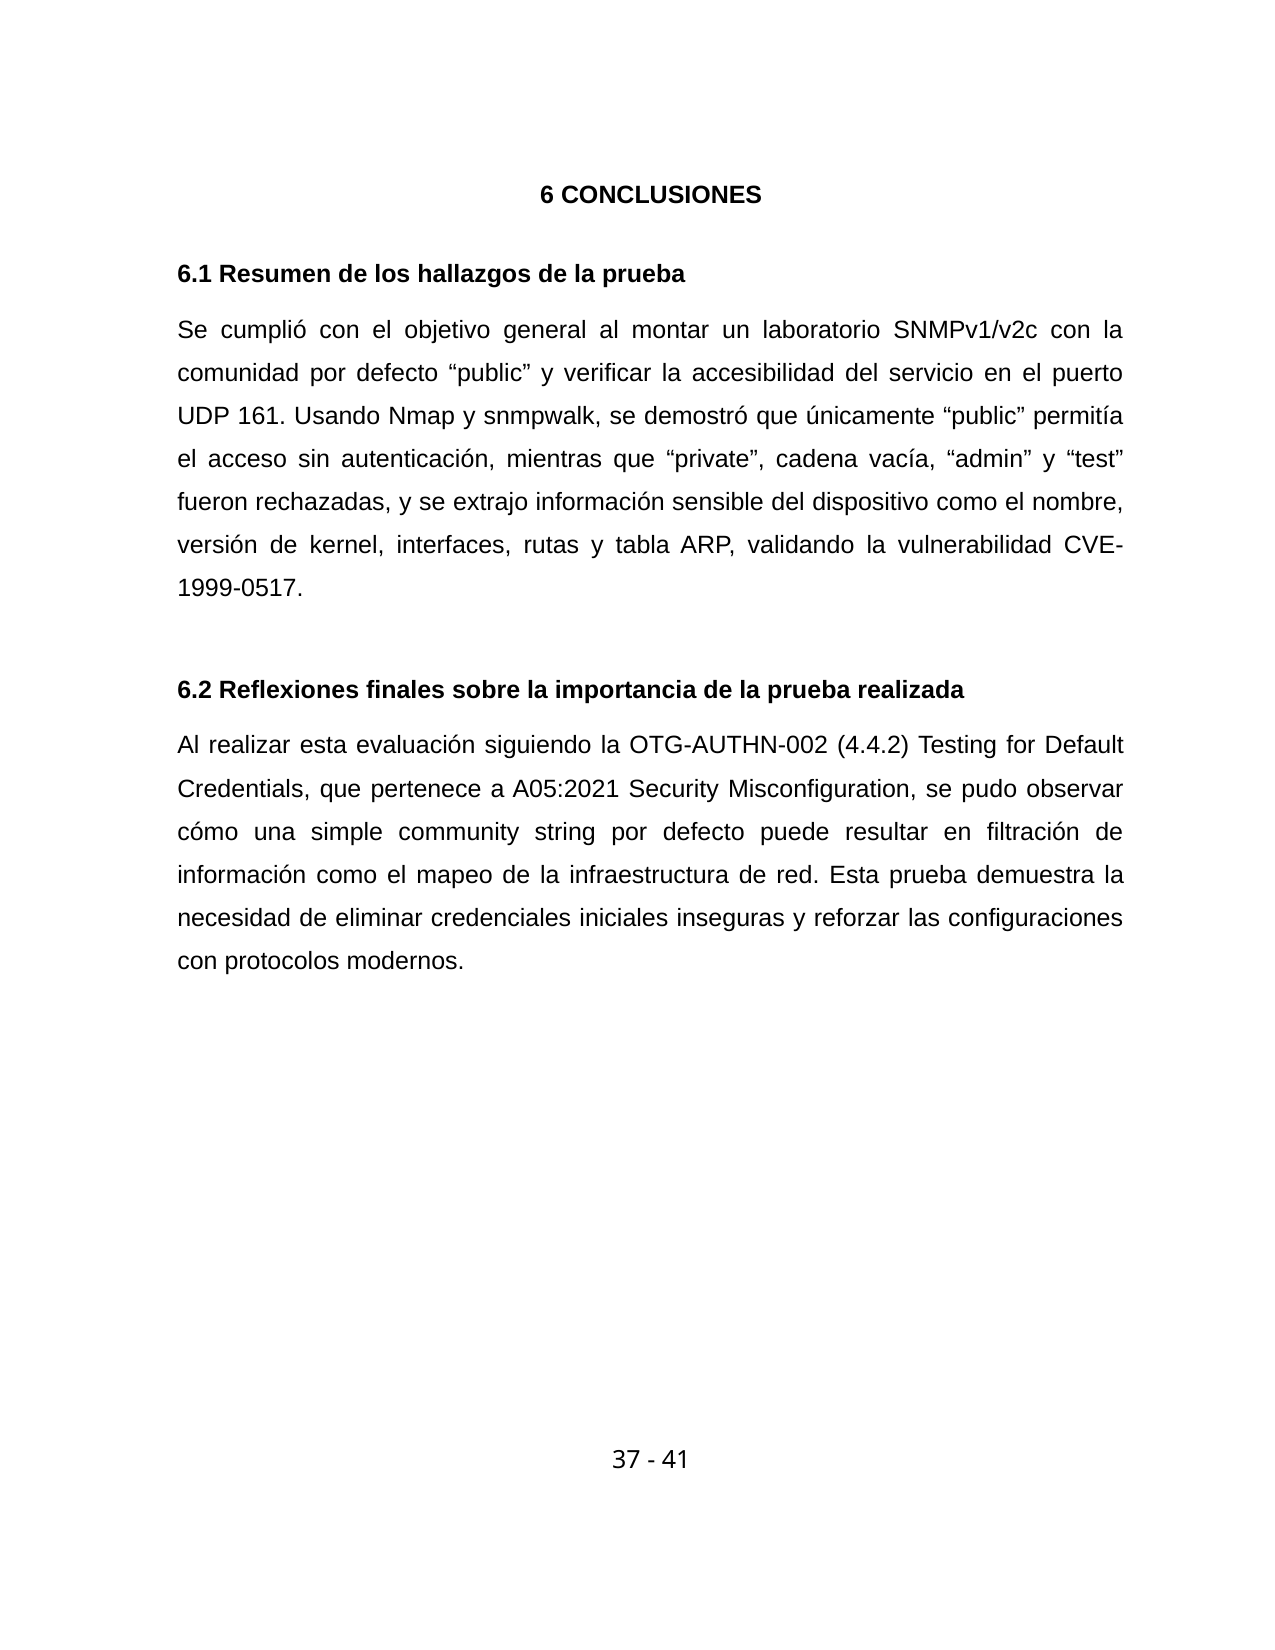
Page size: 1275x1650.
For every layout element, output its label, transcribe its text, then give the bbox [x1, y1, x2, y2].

subtitle Resumen de los hallazgos de la prueba [177, 259, 1125, 288]
text Se cumplió con el objetivo general al montar un laboratorio SNMPv1/v2c con la comunidad por defecto “public” y verificar la accesibilidad del servicio en el puerto UDP 161. Usando Nmap y snmpwalk, se demostró que únicamente “public” permitía el acceso sin autenticación, mientras que “private”, cadena vacía, “admin” y “test” fueron rechazadas, y se extrajo información sensible del dispositivo como el nombre, versión de kernel, interfaces, rutas y tabla ARP, validando la vulnerabilidad CVE-1999-0517. [177, 314, 1125, 602]
text Al realizar esta evaluación siguiendo la OTG-AUTHN-002 (4.4.2) Testing for Default Credentials, que pertenece a A05:2021 Security Misconfiguration, se pudo observar cómo una simple community string por defecto puede resultar en filtración de información como el mapeo de la infraestructura de red. Esta prueba demuestra la necesidad de eliminar credenciales iniciales inseguras y reforzar las configuraciones con protocolos modernos. [177, 730, 1125, 975]
subtitle Reflexiones finales sobre la importancia de la prueba realizada [177, 675, 1125, 703]
subtitle CONCLUSIONES [177, 180, 1125, 209]
